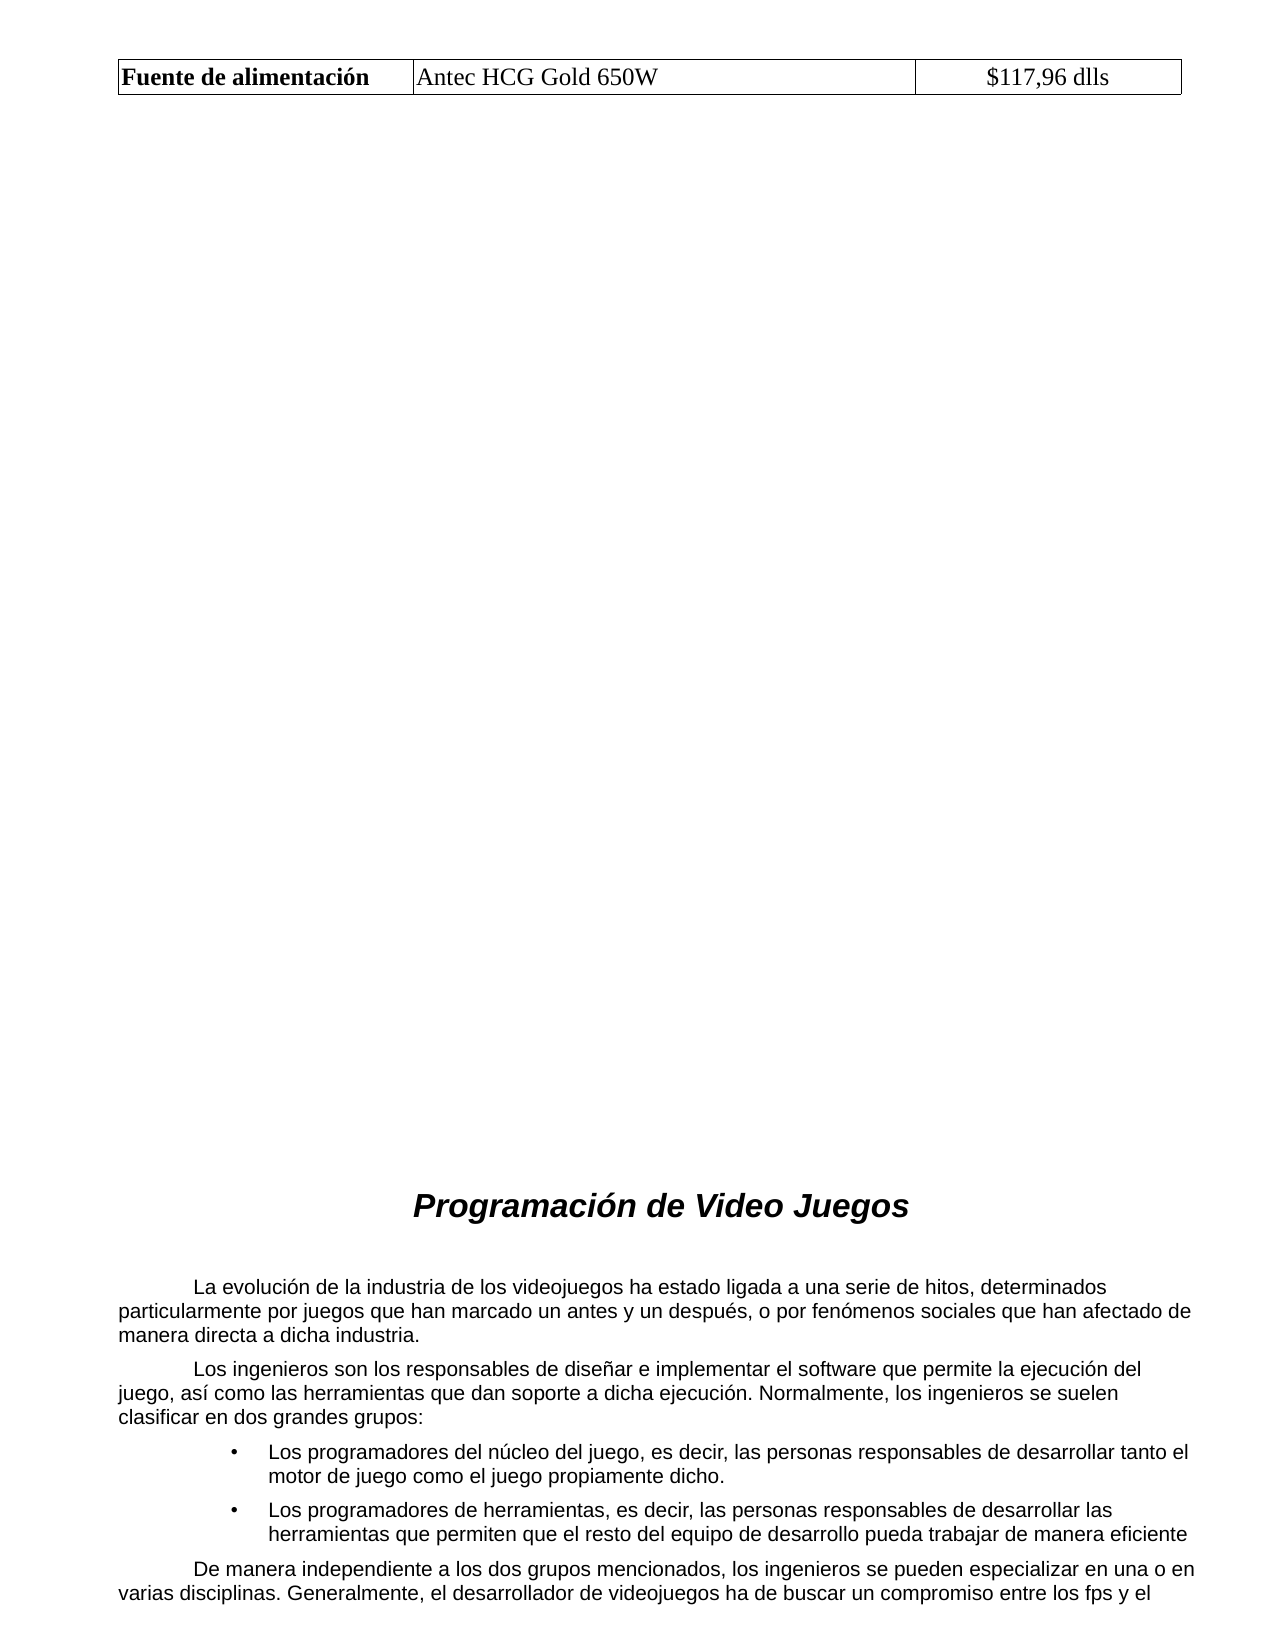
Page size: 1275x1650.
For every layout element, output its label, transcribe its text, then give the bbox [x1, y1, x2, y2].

table_cell $117,96 dlls [916, 60, 1181, 94]
table_cell Antec HCG Gold 650W [414, 60, 915, 94]
table_cell Fuente de alimentación [119, 60, 413, 94]
list Los programadores de herramientas, es decir, las personas responsables de desarrollar las herramientas que permiten que el resto del equipo de desarrollo pueda trabajar de manera eficiente [231, 1498, 1205, 1546]
text Los ingenieros son los responsables de diseñar e implementar el software que permite la ejecución del juego, así como las herramientas que dan soporte a dicha ejecución. Normalmente, los ingenieros se suelen clasificar en dos grandes grupos: [118, 1357, 1205, 1429]
text La evolución de la industria de los videojuegos ha estado ligada a una serie de hitos, determinados particularmente por juegos que han marcado un antes y un después, o por fenómenos sociales que han afectado de manera directa a dicha industria. [118, 1275, 1205, 1347]
text Programación de Video Juegos [118, 1186, 1205, 1224]
list Los programadores del núcleo del juego, es decir, las personas responsables de desarrollar tanto el motor de juego como el juego propiamente dicho. [231, 1439, 1205, 1488]
text De manera independiente a los dos grupos mencionados, los ingenieros se pueden especializar en una o en varias disciplinas. Generalmente, el desarrollador de videojuegos ha de buscar un compromiso entre los fps y el [118, 1556, 1205, 1604]
